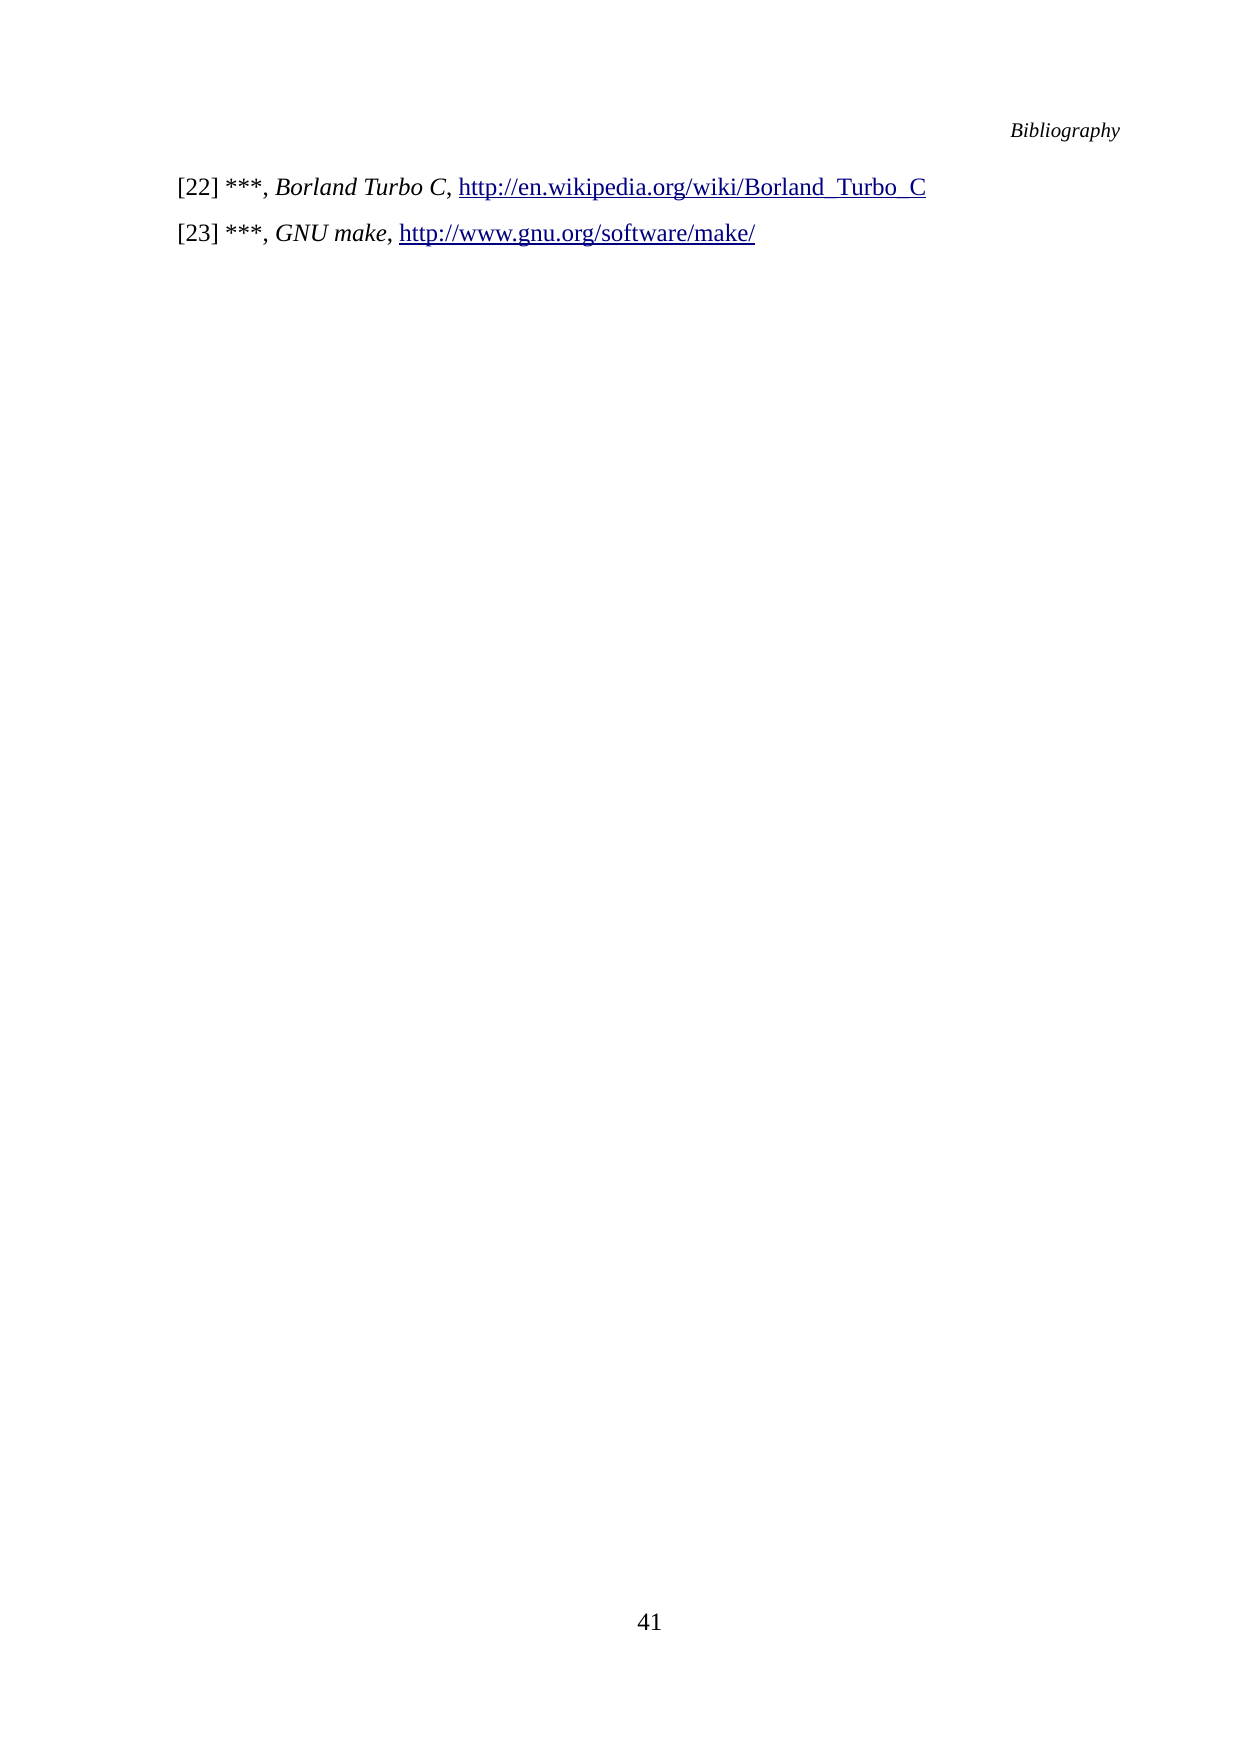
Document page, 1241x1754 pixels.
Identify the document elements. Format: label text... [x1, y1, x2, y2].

text [23] ***, GNU make, http://www.gnu.org/software/make/ [177, 218, 1122, 247]
text [22] ***, Borland Turbo C, http://en.wikipedia.org/wiki/Borland_Turbo_C [177, 172, 1122, 200]
